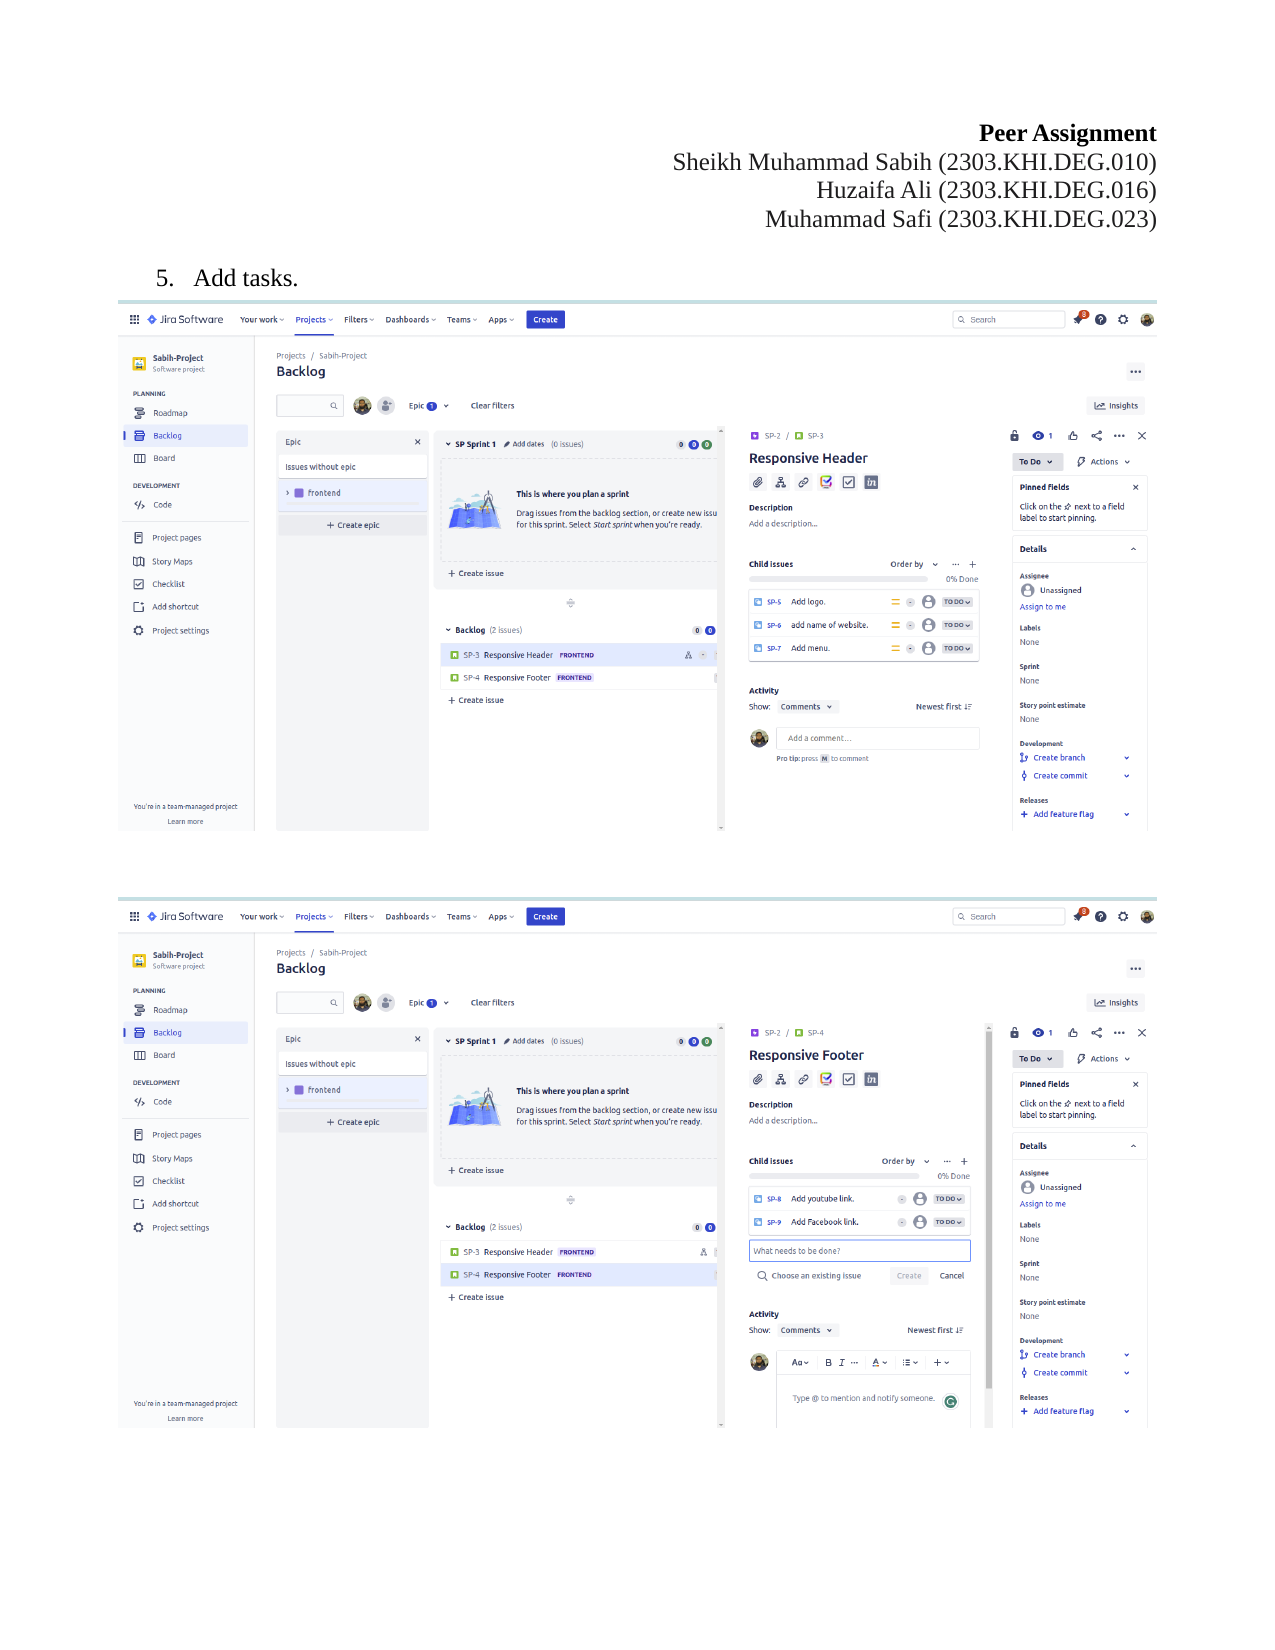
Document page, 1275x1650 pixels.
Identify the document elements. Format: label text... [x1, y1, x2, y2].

picture [118, 897, 1157, 1428]
picture [118, 300, 1157, 831]
list Add tasks. [156, 263, 1157, 291]
